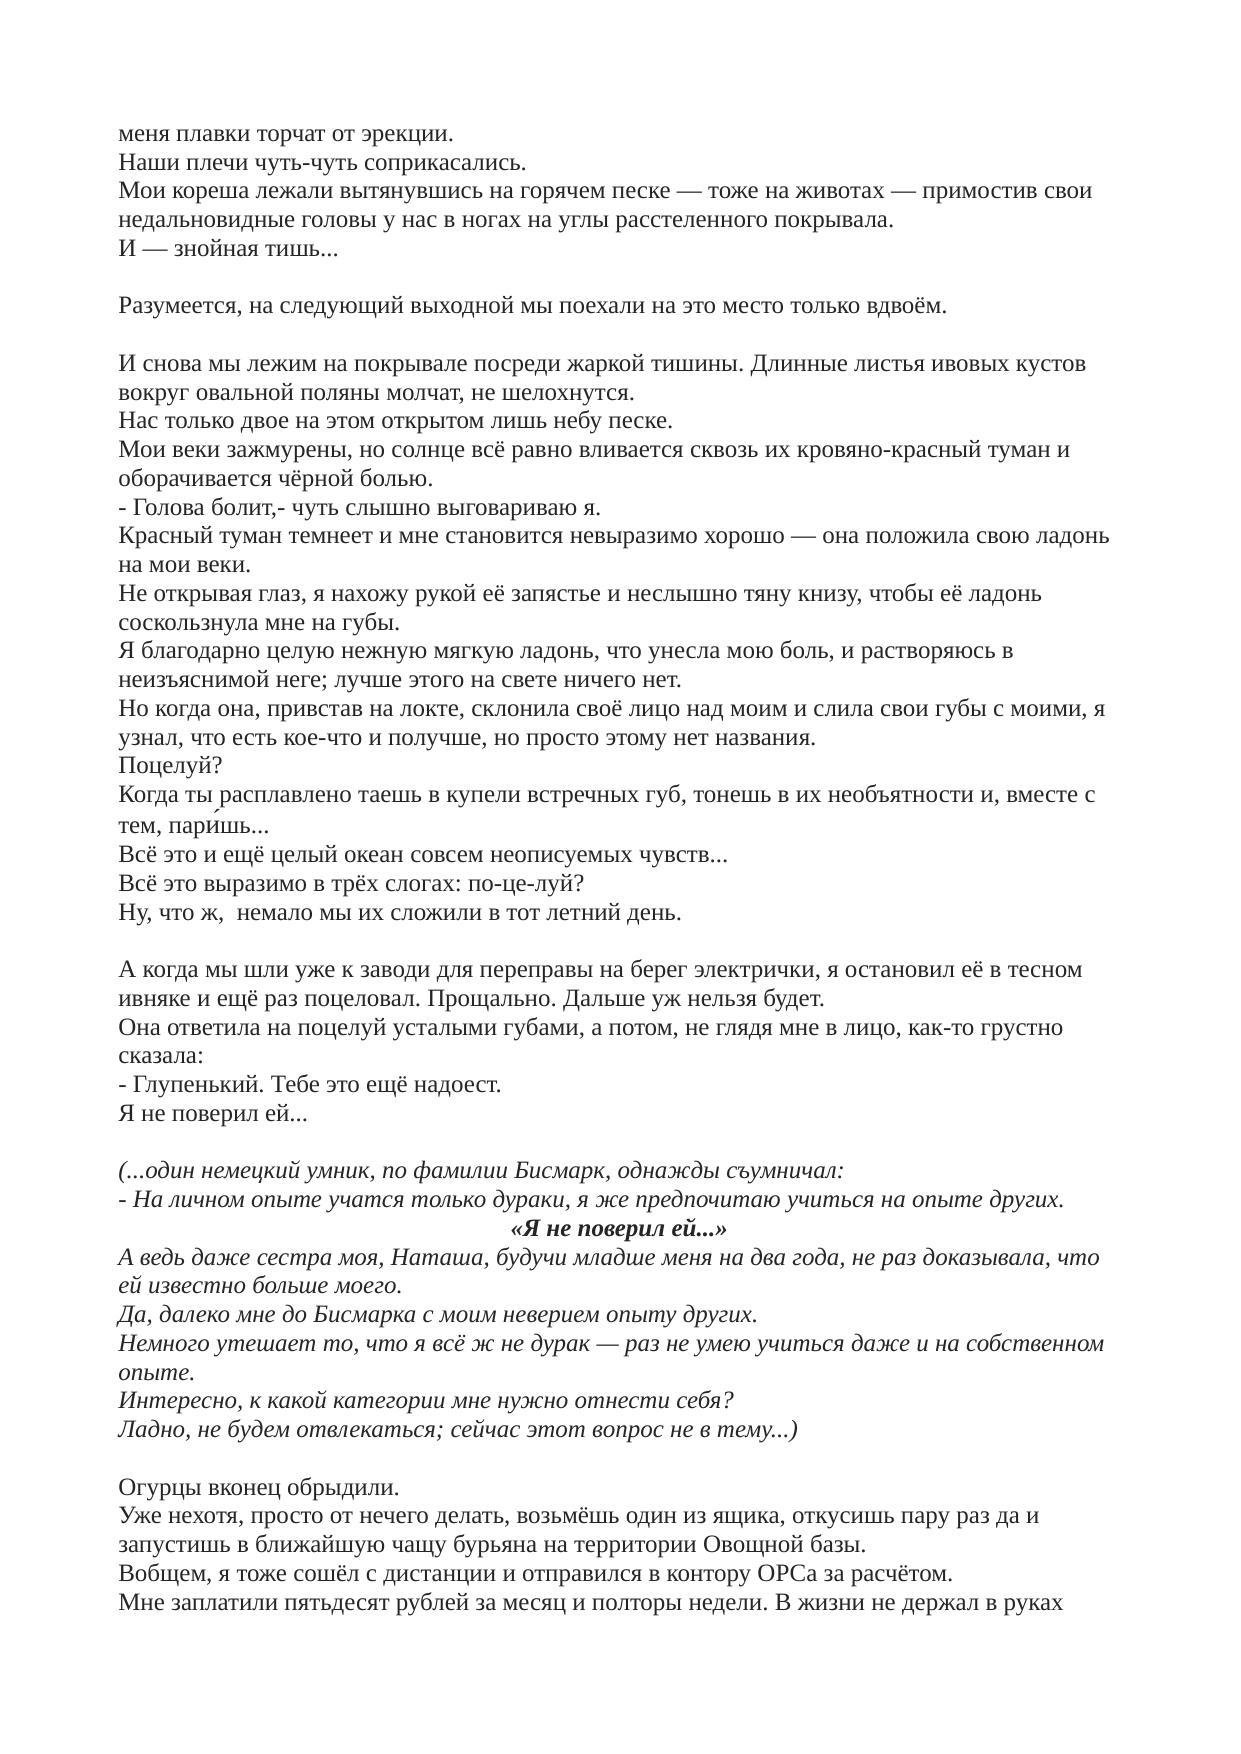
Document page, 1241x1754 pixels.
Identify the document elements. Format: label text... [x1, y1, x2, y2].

text Огурцы вконец обрыдили. [118, 1472, 1122, 1501]
text Мои веки зажмурены, но солнце всё равно вливается сквозь их кровяно-красный туман и оборачивается чёрной болью. [118, 434, 1122, 492]
text Да, далеко мне до Бисмарка с моим неверием опыту других. [118, 1299, 1122, 1328]
text Ну, что ж, немало мы их сложили в тот летний день. [118, 897, 1122, 926]
text Немного утешает то, что я всё ж не дурак — раз не умею учиться даже и на собственном опыте. [118, 1328, 1122, 1386]
text Мои кореша лежали вытянувшись на горячем песке — тоже на животах — примостив свои недальновидные головы у нас в ногах на углы расстеленного покрывала. [118, 176, 1122, 233]
text Я не поверил ей... [118, 1098, 1122, 1127]
text - Голова болит,- чуть слышно выговариваю я. [118, 492, 1122, 521]
text Всё это и ещё целый океан совсем неописуемых чувств... [118, 839, 1122, 868]
text Не открывая глаз, я нахожу рукой её запястье и неслышно тяну книзу, чтобы её ладонь соскользнула мне на губы. [118, 578, 1122, 636]
text Наши плечи чуть-чуть соприкасались. [118, 147, 1122, 176]
text Вобщем, я тоже сошёл с дистанции и отправился в контору ОРСа за расчётом. [118, 1558, 1122, 1587]
text Когда ты расплавлено таешь в купели встречных губ, тонешь в их необъятности и, вместе с тем, пари́шь... [118, 779, 1122, 839]
text И снова мы лежим на покрывале посреди жаркой тишины. Длинные листья ивовых кустов вокруг овальной поляны молчат, не шелохнутся. [118, 348, 1122, 406]
text Мне заплатили пятьдесят рублей за месяц и полторы недели. В жизни не держал в руках [118, 1587, 1122, 1616]
text Ладно, не будем отвлекаться; сейчас этот вопрос не в тему...) [118, 1414, 1122, 1443]
text Она ответила на поцелуй усталыми губами, а потом, не глядя мне в лицо, как-то грустно сказала: [118, 1012, 1122, 1069]
text Всё это выразимо в трёх слогах: по-це-луй? [118, 868, 1122, 897]
text - Глупенький. Тебе это ещё надоест. [118, 1069, 1122, 1098]
text Поцелуй? [118, 751, 1122, 779]
text А когда мы шли уже к заводи для переправы на берег электрички, я остановил её в тесном ивняке и ещё раз поцеловал. Прощально. Дальше уж нельзя будет. [118, 954, 1122, 1012]
text - На личном опыте учатся только дураки, я же предпочитаю учиться на опыте других. [118, 1184, 1122, 1213]
text Но когда она, привстав на локте, склонила своё лицо над моим и слила свои губы с моими, я узнал, что есть кое-что и получше, но просто этому нет названия. [118, 693, 1122, 751]
text И — знойная тишь... [118, 233, 1122, 262]
text меня плавки торчат от эрекции. [118, 118, 1122, 147]
text Интересно, к какой категории мне нужно отнести себя? [118, 1386, 1122, 1414]
text «Я не поверил ей...» [118, 1213, 1122, 1242]
text Уже нехотя, просто от нечего делать, возьмёшь один из ящика, откусишь пару раз да и запустишь в ближайшую чащу бурьяна на территории Овощной базы. [118, 1501, 1122, 1558]
text Красный туман темнеет и мне становится невыразимо хорошо — она положила свою ладонь на мои веки. [118, 521, 1122, 578]
text Я благодарно целую нежную мягкую ладонь, что унесла мою боль, и растворяюсь в неизъяснимой неге; лучше этого на свете ничего нет. [118, 636, 1122, 693]
text Разумеется, на следующий выходной мы поехали на это место только вдвоём. [118, 291, 1122, 319]
text А ведь даже сестра моя, Наташа, будучи младше меня на два года, не раз доказывала, что ей известно больше моего. [118, 1242, 1122, 1299]
text (...один немецкий умник, по фамилии Бисмарк, однажды съумничал: [118, 1156, 1122, 1184]
text Нас только двое на этом открытом лишь небу песке. [118, 406, 1122, 434]
